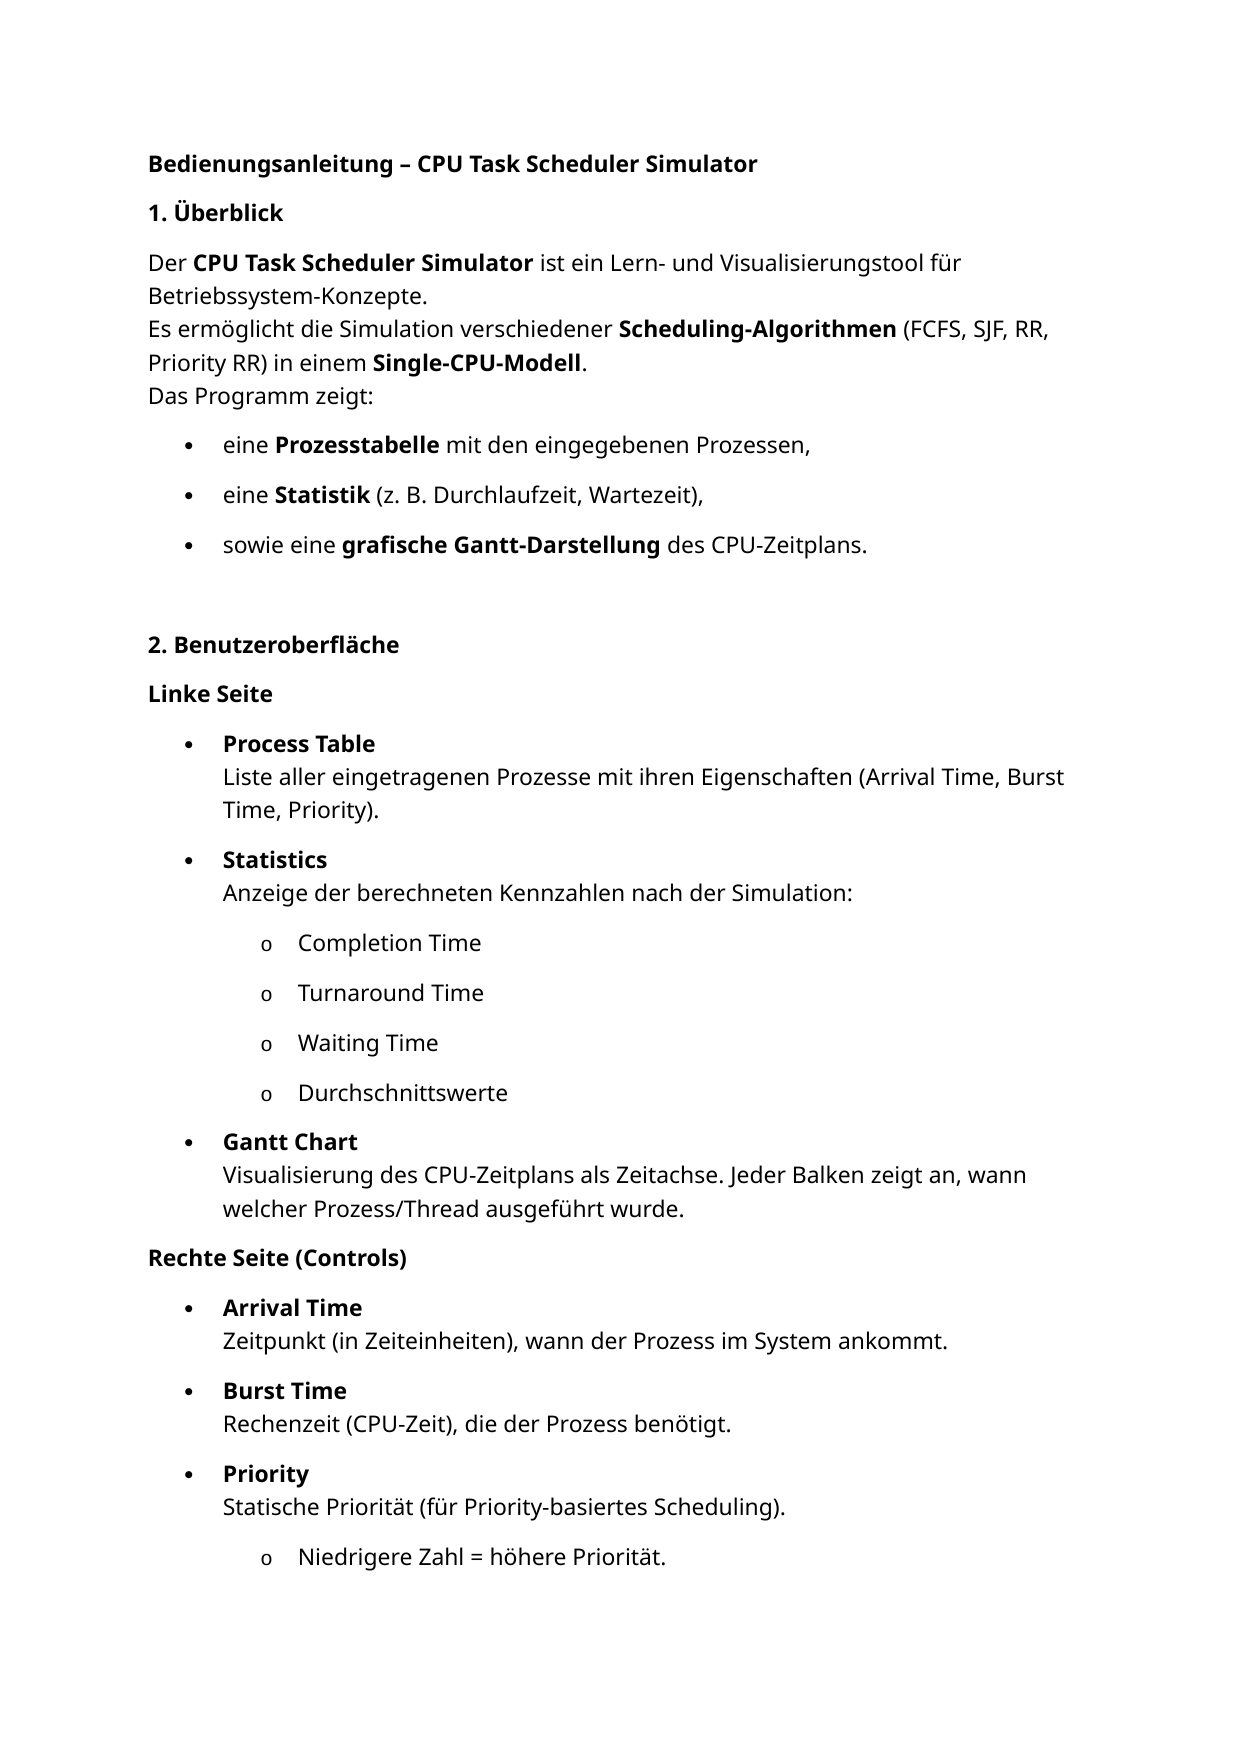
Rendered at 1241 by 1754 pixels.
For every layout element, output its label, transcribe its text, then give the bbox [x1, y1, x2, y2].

list Durchschnittswerte [260, 1077, 1093, 1108]
list eine Prozesstabelle mit den eingegebenen Prozessen, [185, 429, 1093, 461]
list Waiting Time [260, 1027, 1093, 1058]
list Niedrigere Zahl = höhere Priorität. [260, 1541, 1093, 1572]
list Turnaround Time [260, 977, 1093, 1008]
list sowie eine grafische Gantt-Darstellung des CPU-Zeitplans. [185, 529, 1093, 560]
text Bedienungsanleitung – CPU Task Scheduler Simulator [148, 148, 1093, 179]
list Arrival Time Zeitpunkt (in Zeiteinheiten), wann der Prozess im System ankommt. [185, 1292, 1093, 1357]
list Burst Time Rechenzeit (CPU-Zeit), die der Prozess benötigt. [185, 1375, 1093, 1439]
list Completion Time [260, 927, 1093, 958]
text Rechte Seite (Controls) [148, 1242, 1093, 1274]
text 1. Überblick [148, 197, 1093, 229]
list Gantt Chart Visualisierung des CPU-Zeitplans als Zeitachse. Jeder Balken zeigt an, wann welcher Prozess/Thread ausgeführt wurde. [185, 1126, 1093, 1224]
text 2. Benutzeroberfläche [148, 629, 1093, 660]
list Priority Statische Priorität (für Priority-basiertes Scheduling). [185, 1458, 1093, 1522]
list eine Statistik (z. B. Durchlaufzeit, Wartezeit), [185, 479, 1093, 511]
list Process Table Liste aller eingetragenen Prozesse mit ihren Eigenschaften (Arrival Time, Burst Time, Priority). [185, 728, 1093, 826]
text Der CPU Task Scheduler Simulator ist ein Lern- und Visualisierungstool für Betriebssystem-Konzepte. Es ermöglicht die Simulation verschiedener Scheduling-Algorithmen (FCFS, SJF, RR, Priority RR) in einem Single-CPU-Modell. Das Programm zeigt: [148, 247, 1093, 411]
text Linke Seite [148, 678, 1093, 710]
list Statistics Anzeige der berechneten Kennzahlen nach der Simulation: [185, 844, 1093, 909]
